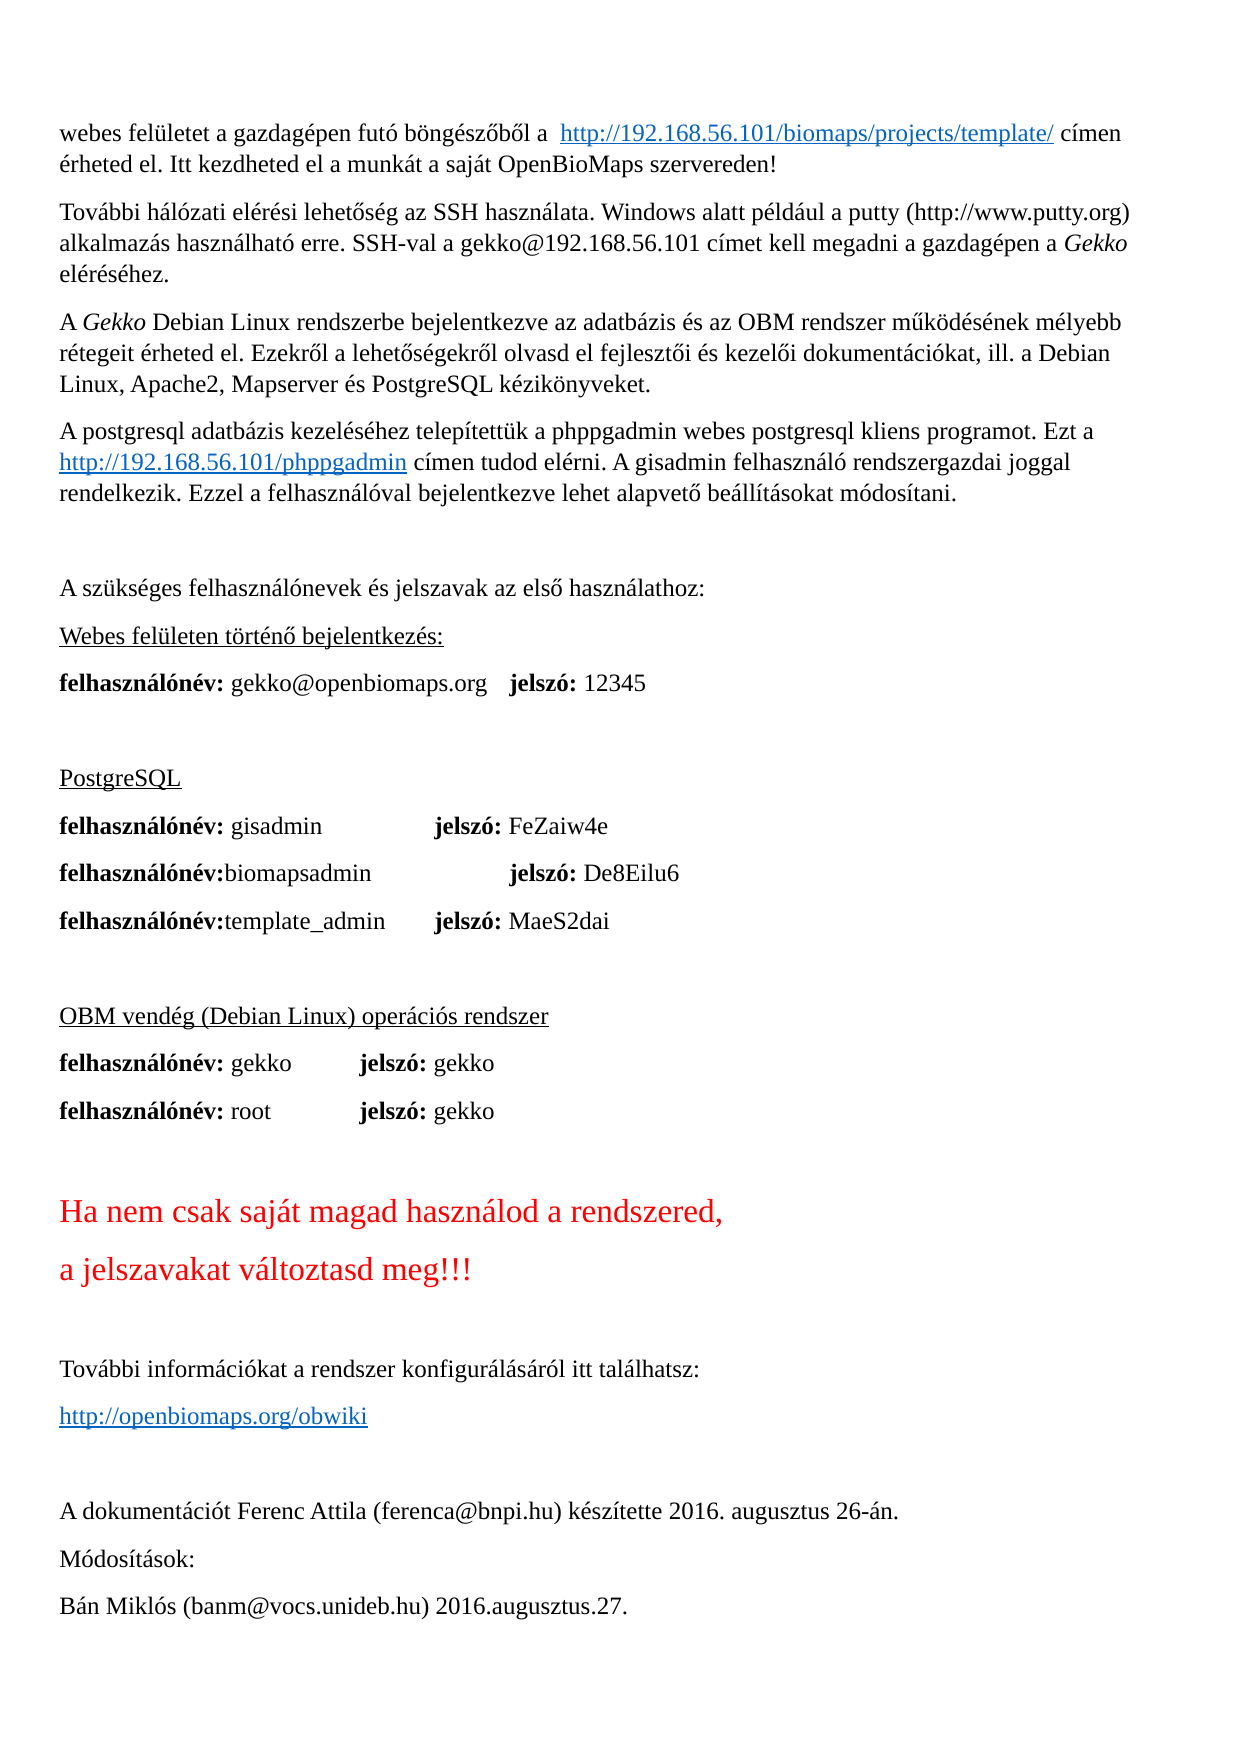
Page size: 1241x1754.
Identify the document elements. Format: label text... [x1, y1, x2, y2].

text Bán Miklós (banm@vocs.unideb.hu) 2016.augusztus.27. [59, 1591, 1181, 1620]
text A dokumentációt Ferenc Attila (ferenca@bnpi.hu) készítette 2016. augusztus 26-án. [59, 1496, 1181, 1525]
text További hálózati elérési lehetőség az SSH használata. Windows alatt például a putty (http://www.putty.org) alkalmazás használható erre. SSH-val a gekko@192.168.56.101 címet kell megadni a gazdagépen a Gekko eléréséhez. [59, 197, 1181, 288]
text Webes felületen történő bejelentkezés: [59, 621, 1181, 649]
text A szükséges felhasználónevek és jelszavak az első használathoz: [59, 573, 1181, 602]
text További információkat a rendszer konfigurálásáról itt találhatsz: [59, 1354, 1181, 1382]
text http://openbiomaps.org/obwiki [59, 1401, 1181, 1430]
text A Gekko Debian Linux rendszerbe bejelentkezve az adatbázis és az OBM rendszer működésének mélyebb rétegeit érheted el. Ezekről a lehetőségekről olvasd el fejlesztői és kezelői dokumentációkat, ill. a Debian Linux, Apache2, Mapserver és PostgreSQL kézikönyveket. [59, 307, 1181, 397]
text PostgreSQL [59, 763, 1181, 792]
text A postgresql adatbázis kezeléséhez telepítettük a phppgadmin webes postgresql kliens programot. Ezt a http://192.168.56.101/phppgadmin címen tudod elérni. A gisadmin felhasználó rendszergazdai joggal rendelkezik. Ezzel a felhasználóval bejelentkezve lehet alapvető beállításokat módosítani. [59, 416, 1181, 507]
text felhasználónév: gekko jelszó: gekko [59, 1048, 1181, 1077]
text Ha nem csak saját magad használod a rendszered, [59, 1191, 1181, 1229]
text felhasználónév:biomapsadmin jelszó: De8Eilu6 [59, 858, 1181, 887]
text a jelszavakat változtasd meg!!! [59, 1249, 1181, 1287]
text Módosítások: [59, 1544, 1181, 1572]
text felhasználónév:template_admin jelszó: MaeS2dai [59, 906, 1181, 935]
text OBM vendég (Debian Linux) operációs rendszer [59, 1001, 1181, 1029]
text webes felületet a gazdagépen futó böngészőből a http://192.168.56.101/biomaps/projects/template/ címen érheted el. Itt kezdheted el a munkát a saját OpenBioMaps szervereden! [59, 118, 1181, 178]
text felhasználónév: root jelszó: gekko [59, 1096, 1181, 1125]
text felhasználónév: gekko@openbiomaps.org jelszó: 12345 [59, 668, 1181, 697]
text felhasználónév: gisadmin jelszó: FeZaiw4e [59, 811, 1181, 839]
